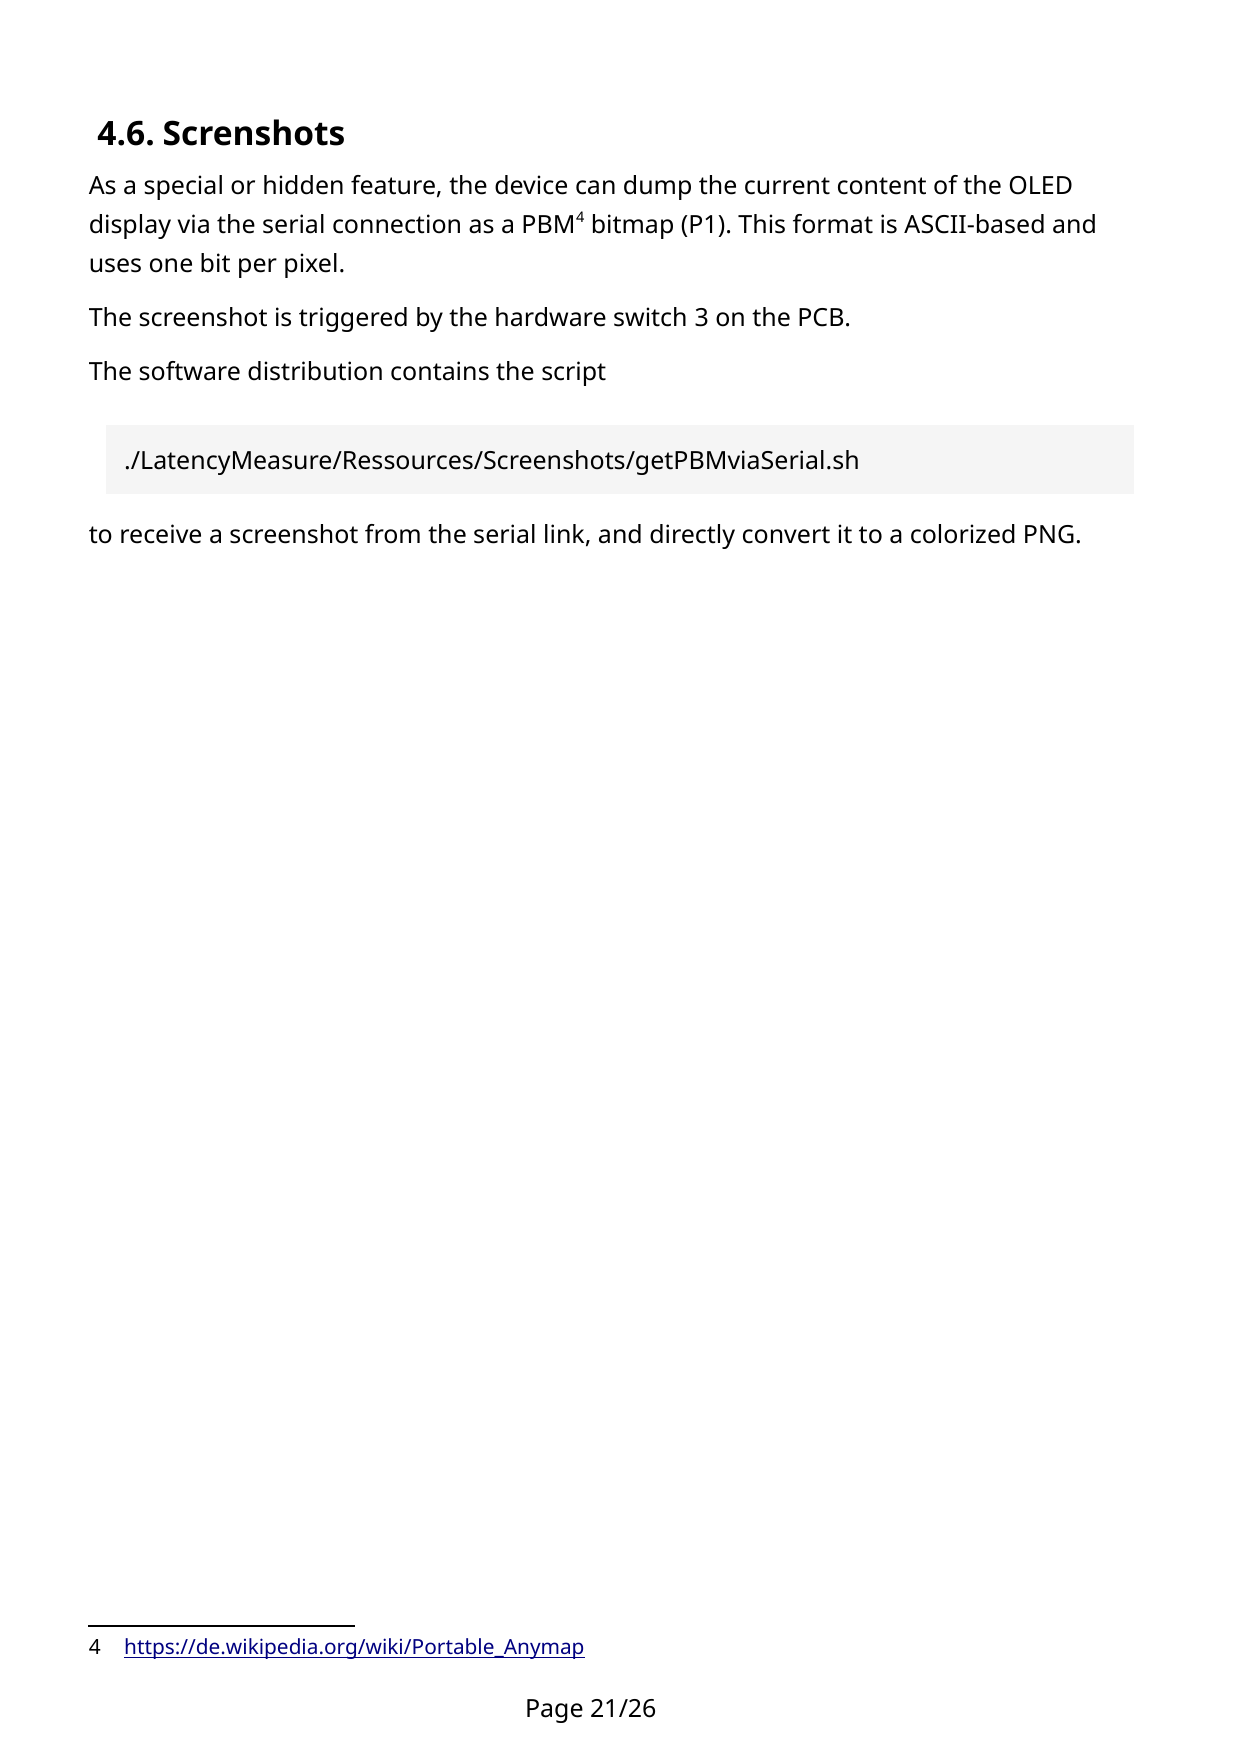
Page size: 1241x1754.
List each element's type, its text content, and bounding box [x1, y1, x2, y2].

subtitle Screnshots [88, 109, 1152, 155]
text The screenshot is triggered by the hardware switch 3 on the PCB. [88, 300, 1152, 334]
text https://de.wikipedia.org/wiki/Portable_Anymap [88, 1632, 1152, 1661]
text As a special or hidden feature, the device can dump the current content of the OLED display via the serial connection as a PBM bitmap (P1). This format is ASCII-based and uses one bit per pixel. [88, 168, 1152, 280]
text The software distribution contains the script [88, 353, 1152, 387]
text ./LatencyMeasure/Ressources/Screenshots/getPBMviaSerial.sh [106, 425, 1134, 494]
text to receive a screenshot from the serial link, and directly convert it to a colorized PNG. [88, 517, 1152, 551]
